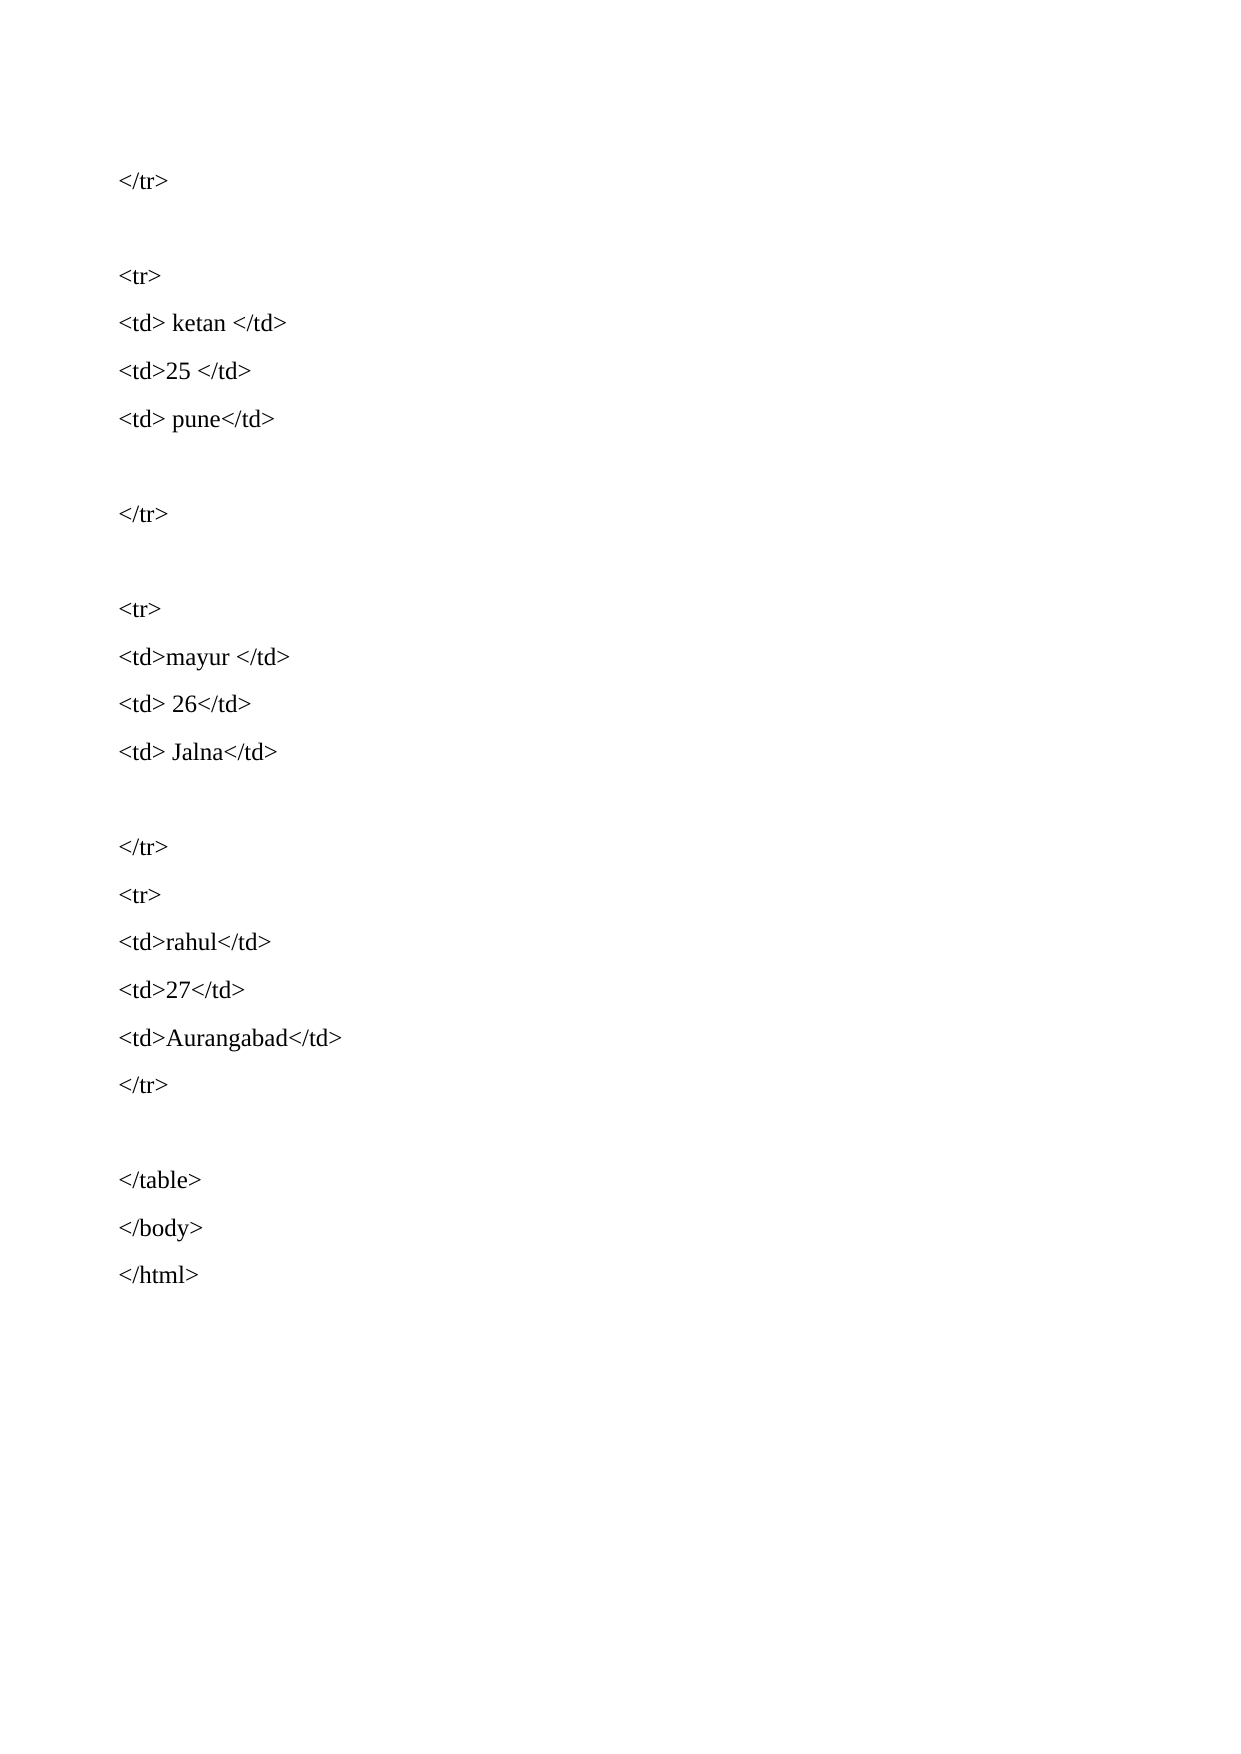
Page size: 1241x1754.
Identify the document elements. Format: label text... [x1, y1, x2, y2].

text </html> [118, 1261, 1122, 1289]
text <tr> [118, 594, 1122, 623]
text <td> Jalna</td> [118, 737, 1122, 766]
text </table> [118, 1165, 1122, 1194]
text </tr> [118, 499, 1122, 528]
text <td> pune</td> [118, 404, 1122, 432]
text <td>25 </td> [118, 356, 1122, 385]
text <td> ketan </td> [118, 308, 1122, 337]
text <td> 26</td> [118, 689, 1122, 718]
text <td>rahul</td> [118, 927, 1122, 956]
text </body> [118, 1213, 1122, 1242]
text <td>Aurangabad</td> [118, 1023, 1122, 1051]
text <tr> [118, 261, 1122, 290]
text <tr> [118, 880, 1122, 908]
text </tr> [118, 1070, 1122, 1099]
text </tr> [118, 832, 1122, 861]
text <td>mayur </td> [118, 642, 1122, 671]
text </tr> [118, 166, 1122, 194]
text <td>27</td> [118, 975, 1122, 1004]
